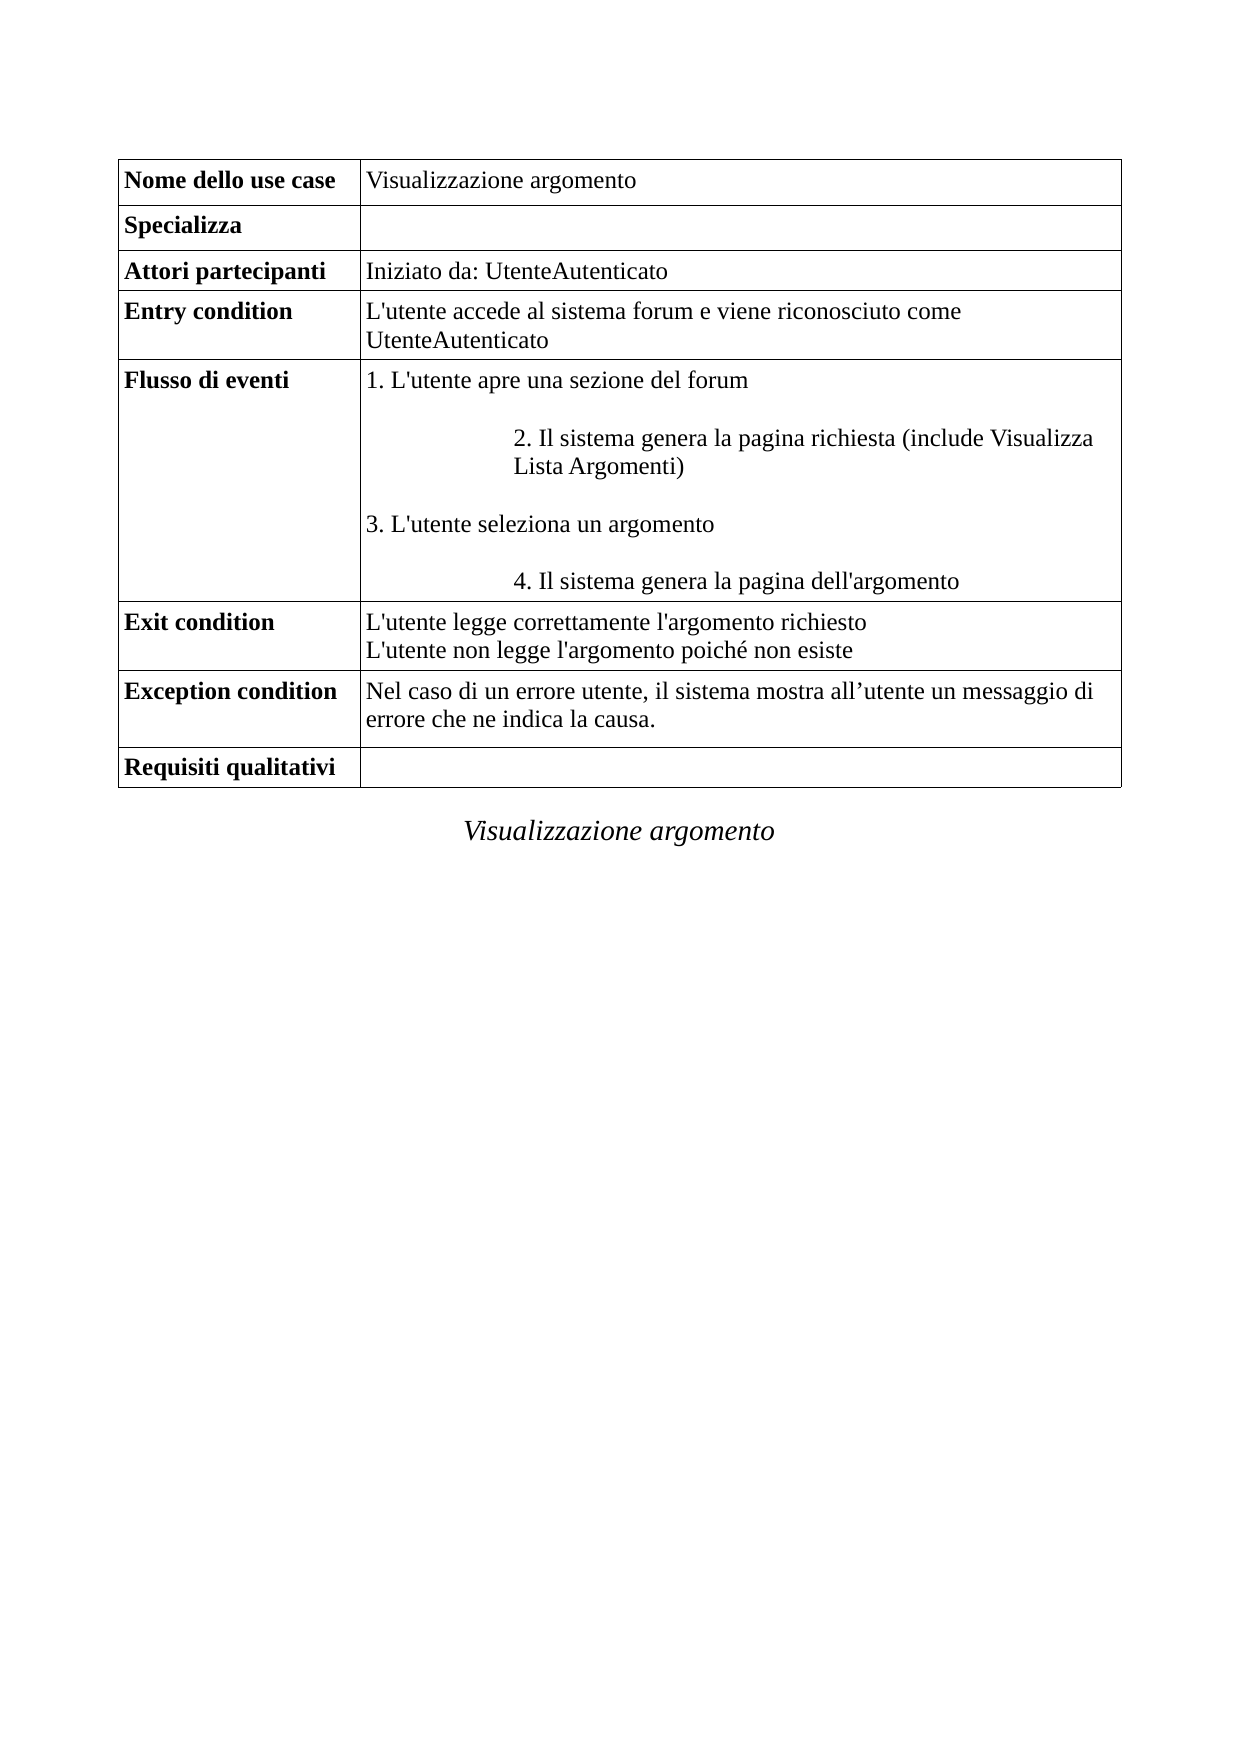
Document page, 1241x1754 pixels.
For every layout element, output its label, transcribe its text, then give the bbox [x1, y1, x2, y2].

table_cell Exit condition [119, 602, 360, 670]
table_header Nome dello use case [119, 160, 360, 205]
table_cell L'utente accede al sistema forum e viene riconosciuto come UtenteAutenticato [361, 291, 1121, 359]
table_cell Exception condition [119, 671, 360, 747]
text Visualizzazione argomento [118, 813, 1122, 847]
table_cell Iniziato da: UtenteAutenticato [361, 251, 1121, 290]
table_cell [361, 206, 1121, 250]
table_cell Attori partecipanti [119, 251, 360, 290]
table_cell L'utente apre una sezione del forum Il sistema genera la pagina richiesta (include Visualizza Lista Argomenti) L'utente seleziona un argomento Il sistema genera la pagina dell'argomento [361, 360, 1121, 601]
table_header Visualizzazione argomento [361, 160, 1121, 205]
table_cell [361, 748, 1121, 787]
table_cell Nel caso di un errore utente, il sistema mostra all’utente un messaggio di errore che ne indica la causa. [361, 671, 1121, 747]
table_cell Entry condition [119, 291, 360, 359]
table_cell Requisiti qualitativi [119, 748, 360, 787]
table_cell L'utente legge correttamente l'argomento richiesto L'utente non legge l'argomento poiché non esiste [361, 602, 1121, 670]
table_cell Specializza [119, 206, 360, 250]
table_cell Flusso di eventi [119, 360, 360, 601]
